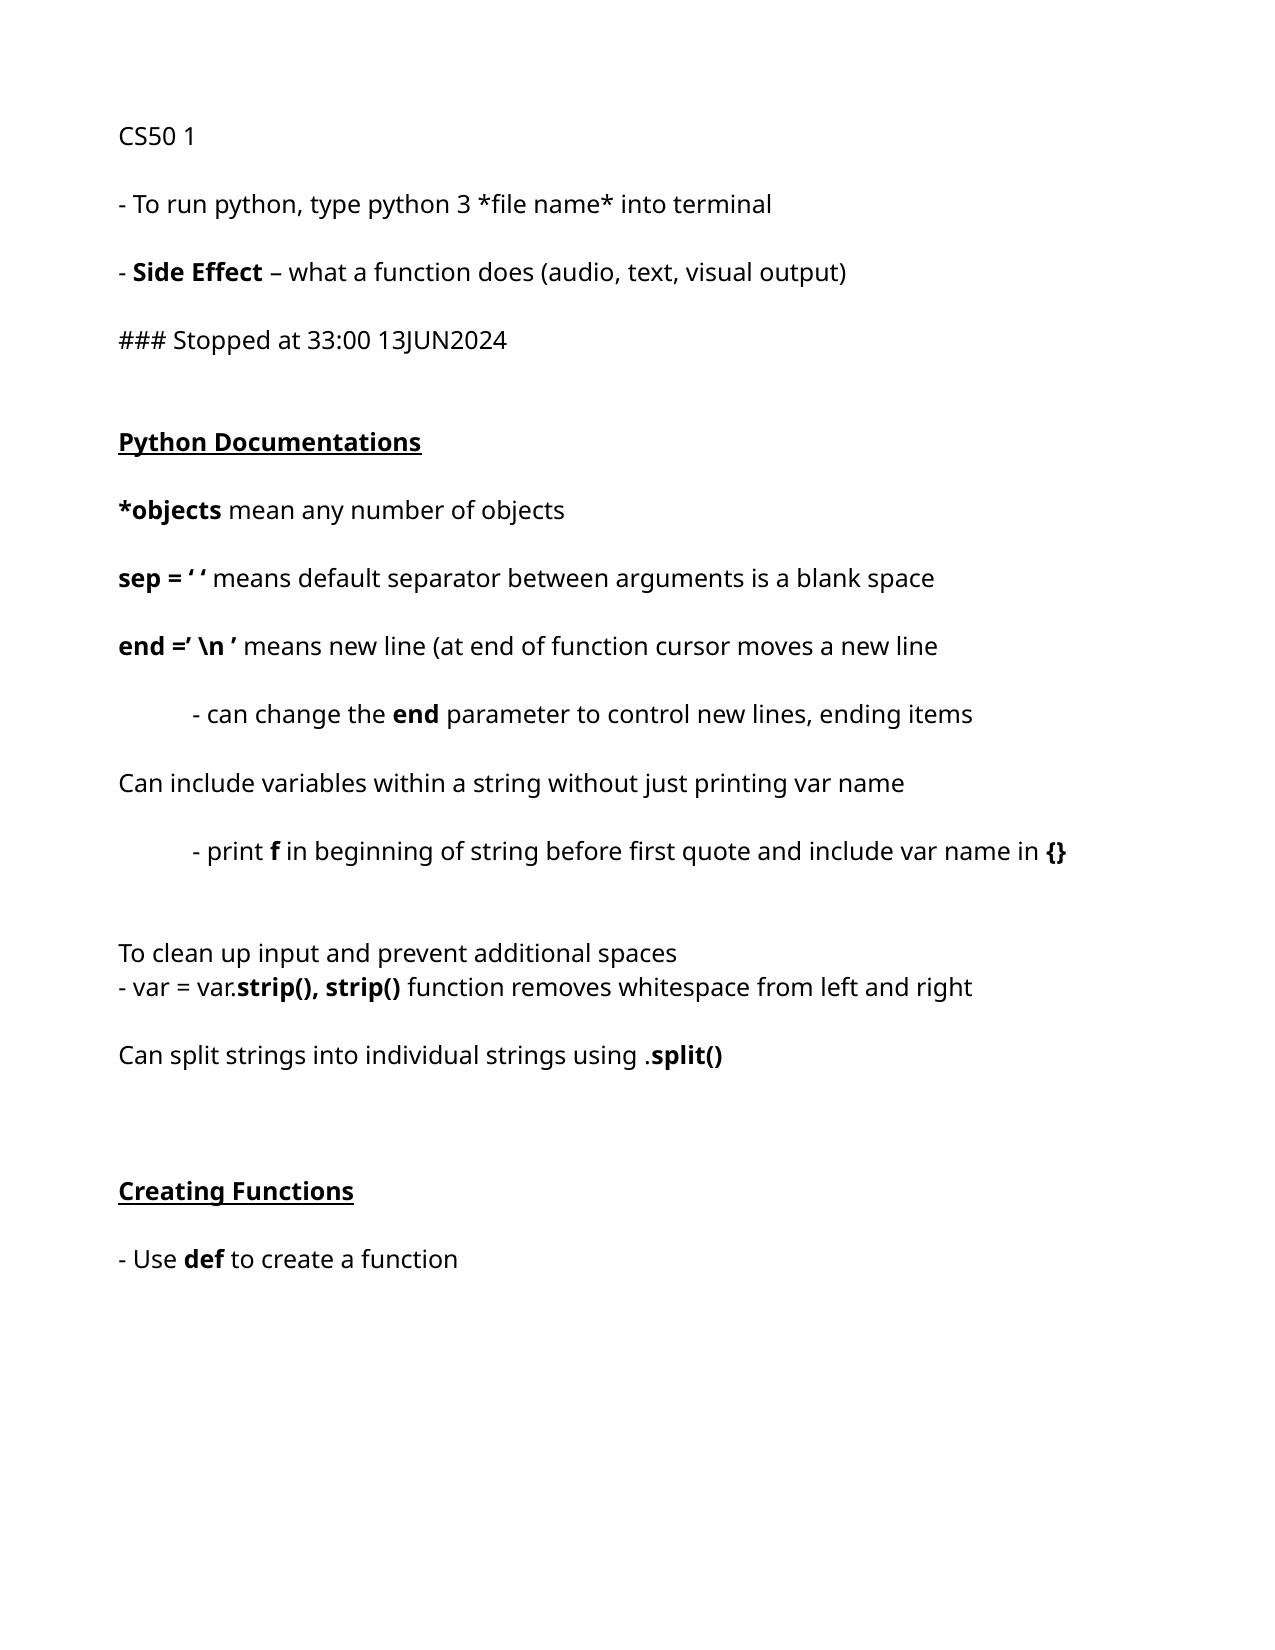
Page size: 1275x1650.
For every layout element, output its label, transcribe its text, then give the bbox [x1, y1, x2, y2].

text sep = ‘ ‘ means default separator between arguments is a blank space [118, 561, 1157, 595]
text end =’ \n ’ means new line (at end of function cursor moves a new line [118, 629, 1157, 663]
text - print f in beginning of string before first quote and include var name in {} [118, 833, 1157, 867]
text CS50 1 [118, 118, 1157, 152]
text - Use def to create a function [118, 1242, 1157, 1276]
text ### Stopped at 33:00 13JUN2024 [118, 322, 1157, 357]
text - can change the end parameter to control new lines, ending items [118, 697, 1157, 731]
text *objects mean any number of objects [118, 493, 1157, 527]
text To clean up input and prevent additional spaces [118, 936, 1157, 970]
text Creating Functions [118, 1174, 1157, 1208]
text - To run python, type python 3 *file name* into terminal [118, 186, 1157, 220]
text Python Documentations [118, 425, 1157, 459]
text - var = var.strip(), strip() function removes whitespace from left and right Can split strings into individual strings using .split() [118, 970, 1157, 1072]
text Can include variables within a string without just printing var name [118, 765, 1157, 799]
text - Side Effect – what a function does (audio, text, visual output) [118, 254, 1157, 288]
